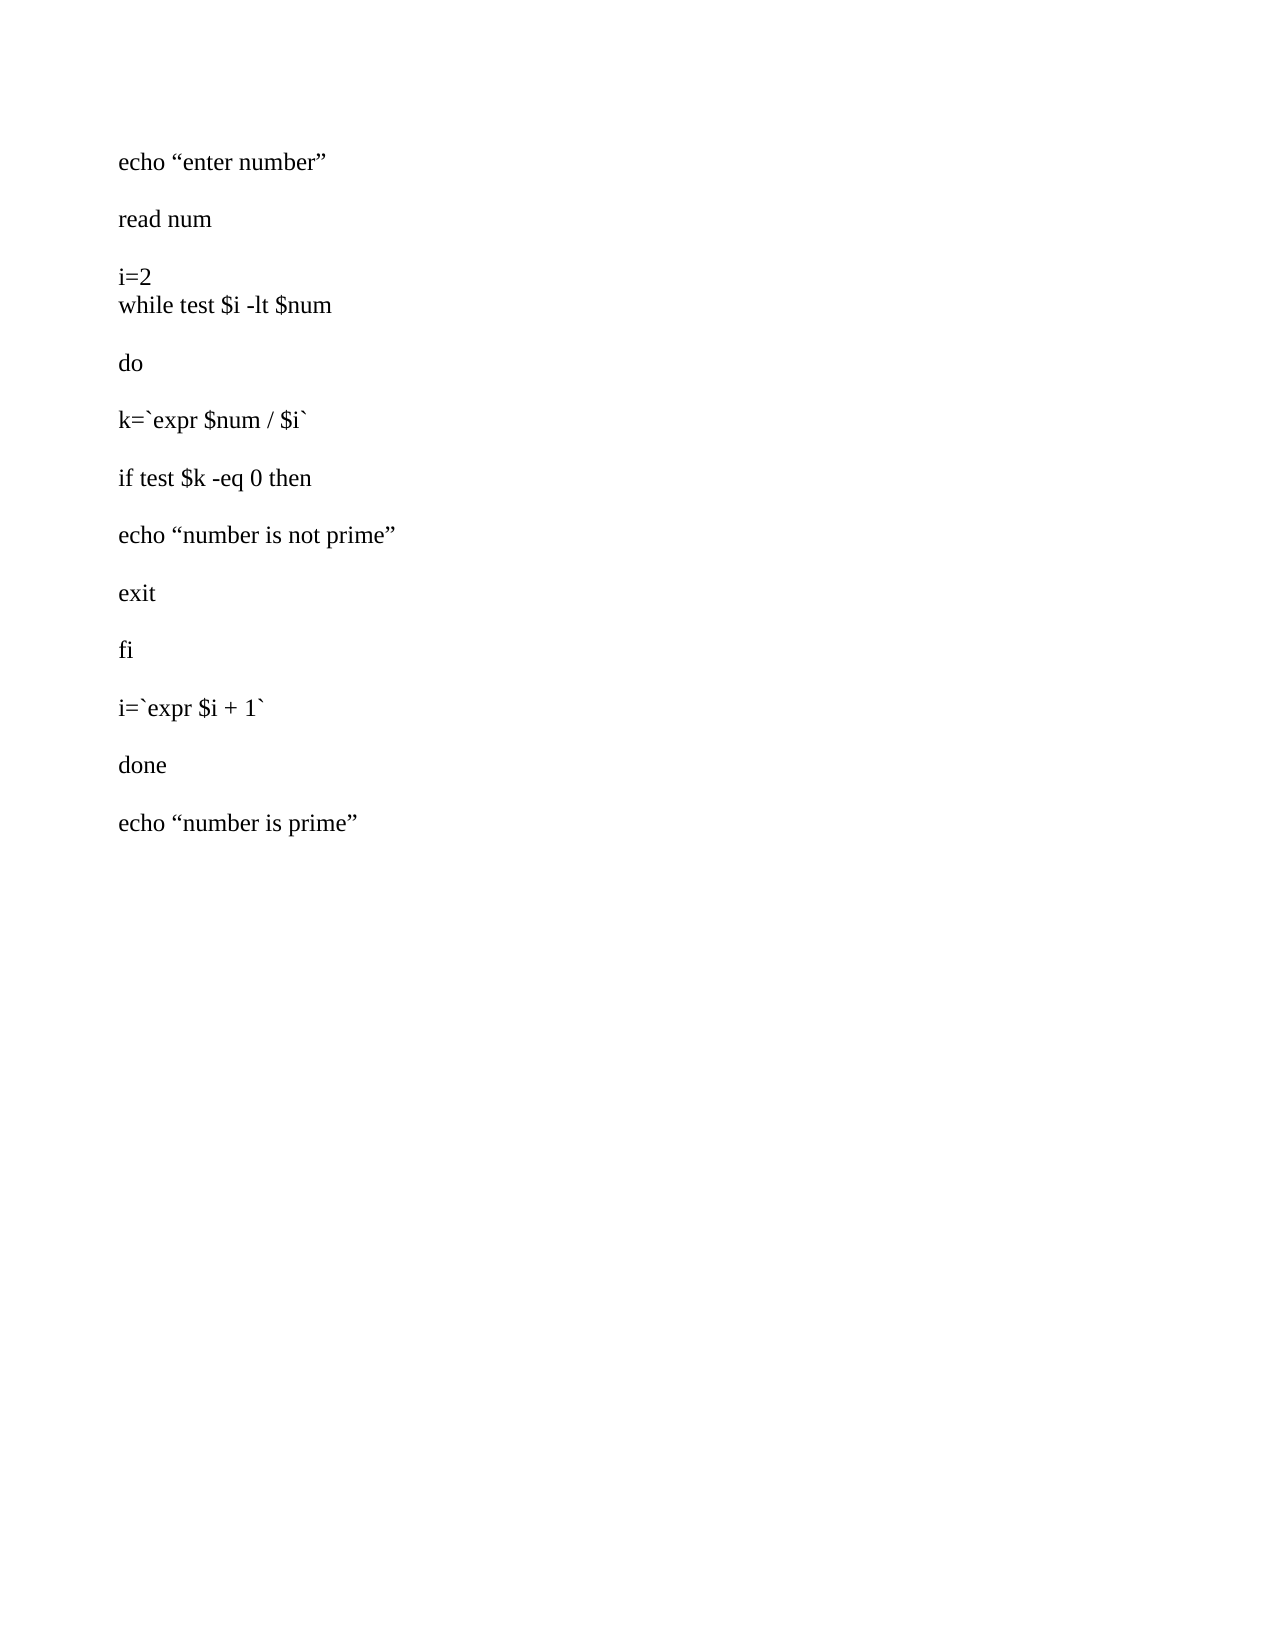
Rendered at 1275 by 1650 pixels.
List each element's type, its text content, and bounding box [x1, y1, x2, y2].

text do [118, 348, 1157, 377]
text done [118, 751, 1157, 779]
text read num [118, 204, 1157, 233]
text fi [118, 636, 1157, 664]
text k=`expr $num / $i` [118, 406, 1157, 434]
text exit [118, 578, 1157, 607]
text i=`expr $i + 1` [118, 693, 1157, 722]
text echo “number is prime” [118, 808, 1157, 837]
text echo “number is not prime” [118, 521, 1157, 549]
text while test $i -lt $num [118, 291, 1157, 319]
text if test $k -eq 0 then [118, 463, 1157, 492]
text i=2 [118, 262, 1157, 291]
text echo “enter number” [118, 147, 1157, 176]
